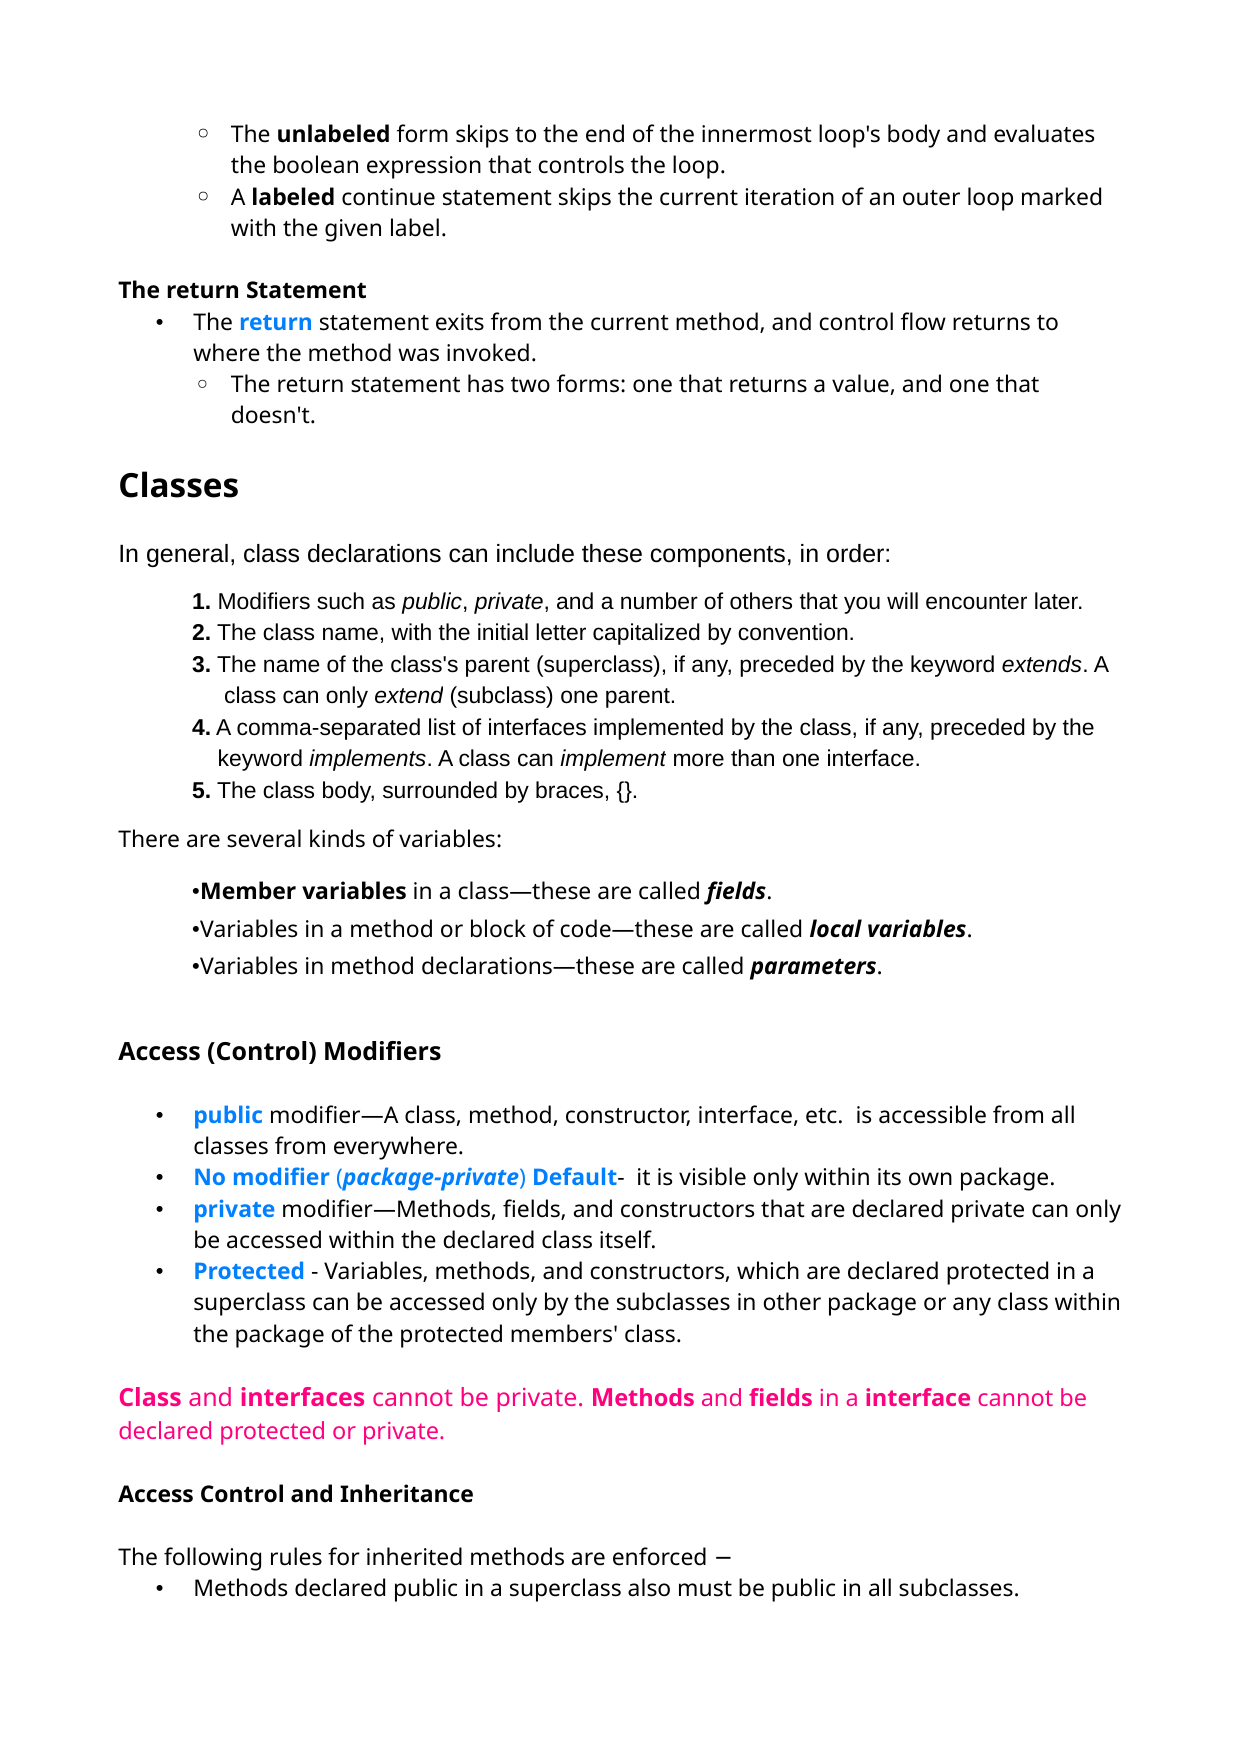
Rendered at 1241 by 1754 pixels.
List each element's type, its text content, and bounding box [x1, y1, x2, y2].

list Protected - Variables, methods, and constructors, which are declared protected in a superclass can be accessed only by the subclasses in other package or any class within the package of the protected members' class. [156, 1255, 1122, 1349]
list Modifiers such as public, private, and a number of others that you will encounter later. [118, 588, 1122, 614]
text Class and interfaces cannot be private. Methods and fields in a interface cannot be declared protected or private. [118, 1380, 1122, 1446]
list A labeled continue statement skips the current iteration of an outer loop marked with the given label. [193, 181, 1122, 243]
text The return Statement [118, 274, 1122, 306]
list public modifier—A class, method, constructor, interface, etc. is accessible from all classes from everywhere. [156, 1099, 1122, 1161]
list The class body, surrounded by braces, {}. [118, 777, 1122, 803]
list The return statement exits from the current method, and control flow returns to where the method was invoked. [156, 306, 1122, 368]
list Member variables in a class—these are called fields. [118, 875, 1122, 906]
text The following rules for inherited methods are enforced − [118, 1541, 1122, 1572]
list private modifier—Methods, fields, and constructors that are declared private can only be accessed within the declared class itself. [156, 1193, 1122, 1255]
text In general, class declarations can include these components, in order: [118, 538, 1122, 567]
text Classes [118, 462, 1122, 507]
text Access (Control) Modifiers [118, 1033, 1122, 1068]
list The name of the class's parent (superclass), if any, preceded by the keyword extends. A class can only extend (subclass) one parent. [118, 651, 1122, 709]
list Variables in method declarations—these are called parameters. [118, 950, 1122, 981]
text Access Control and Inheritance [118, 1478, 1122, 1509]
list The return statement has two forms: one that returns a value, and one that doesn't. [193, 368, 1122, 431]
list The class name, with the initial letter capitalized by convention. [118, 619, 1122, 646]
list Methods declared public in a superclass also must be public in all subclasses. [156, 1572, 1122, 1603]
text There are several kinds of variables: [118, 823, 1122, 854]
list A comma-separated list of interfaces implemented by the class, if any, preceded by the keyword implements. A class can implement more than one interface. [118, 714, 1122, 772]
list The unlabeled form skips to the end of the innermost loop's body and evaluates the boolean expression that controls the loop. [193, 118, 1122, 181]
list Variables in a method or block of code—these are called local variables. [118, 913, 1122, 944]
list No modifier (package-private) Default- it is visible only within its own package. [156, 1161, 1122, 1193]
